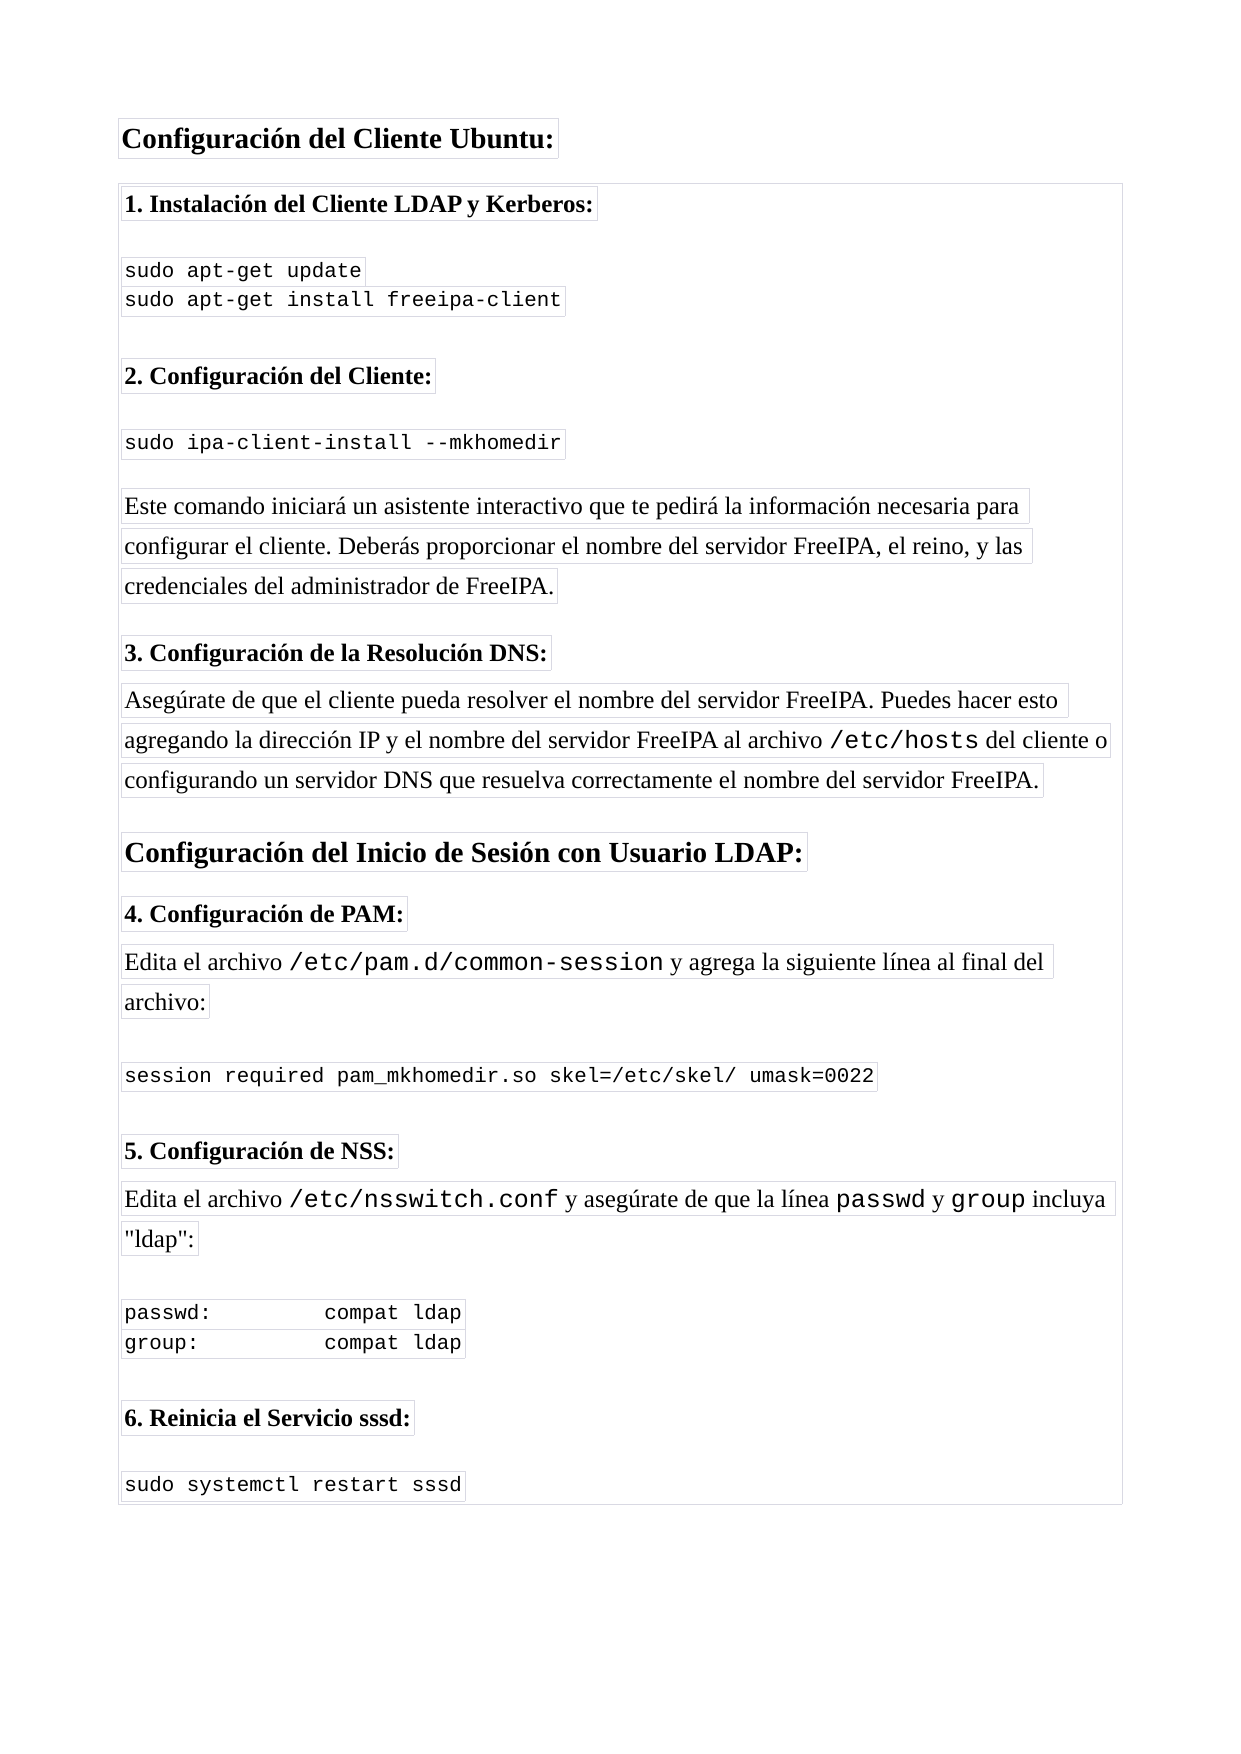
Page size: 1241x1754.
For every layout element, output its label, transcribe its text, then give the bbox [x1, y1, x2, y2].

text Edita el archivo /etc/pam.d/common-session y agrega la siguiente línea al final del archivo: [119, 941, 1122, 1018]
subtitle 2. Configuración del Cliente: [119, 355, 1122, 393]
subtitle Configuración del Cliente Ubuntu: [119, 119, 558, 158]
text sudo ipa-client-install --mkhomedir [119, 426, 1122, 459]
subtitle 1. Instalación del Cliente LDAP y Kerberos: [119, 184, 1122, 221]
subtitle Configuración del Inicio de Sesión con Usuario LDAP: [119, 829, 1122, 871]
text passwd: compat ldap [119, 1296, 1122, 1326]
text group: compat ldap [122, 1330, 465, 1358]
subtitle 6. Reinicia el Servicio sssd: [119, 1397, 1122, 1435]
subtitle 4. Configuración de PAM: [119, 893, 1122, 931]
subtitle 5. Configuración de NSS: [119, 1130, 1122, 1168]
text sudo apt-get install freeipa-client [366, 283, 1122, 316]
text sudo apt-get install freeipa-client [122, 287, 565, 316]
text Este comando iniciará un asistente interactivo que te pedirá la información necesaria para configurar el cliente. Deberás proporcionar el nombre del servidor FreeIPA, el reino, y las credenciales del administrador de FreeIPA. [119, 485, 1122, 603]
text Edita el archivo /etc/nsswitch.conf y asegúrate de que la línea passwd y group incluya "ldap": [119, 1178, 1122, 1256]
text [466, 1326, 1122, 1358]
text sudo systemctl restart sssd [119, 1468, 1122, 1504]
text Asegúrate de que el cliente pueda resolver el nombre del servidor FreeIPA. Puedes hacer esto agregando la dirección IP y el nombre del servidor FreeIPA al archivo /etc/hosts del cliente o configurando un servidor DNS que resuelva correctamente el nombre del servidor FreeIPA. [119, 679, 1122, 797]
text sudo apt-get update [119, 254, 1122, 283]
text session required pam_mkhomedir.so skel=/etc/skel/ umask=0022 [119, 1059, 1122, 1091]
subtitle 3. Configuración de la Resolución DNS: [119, 632, 1122, 670]
subtitle [559, 118, 1122, 158]
